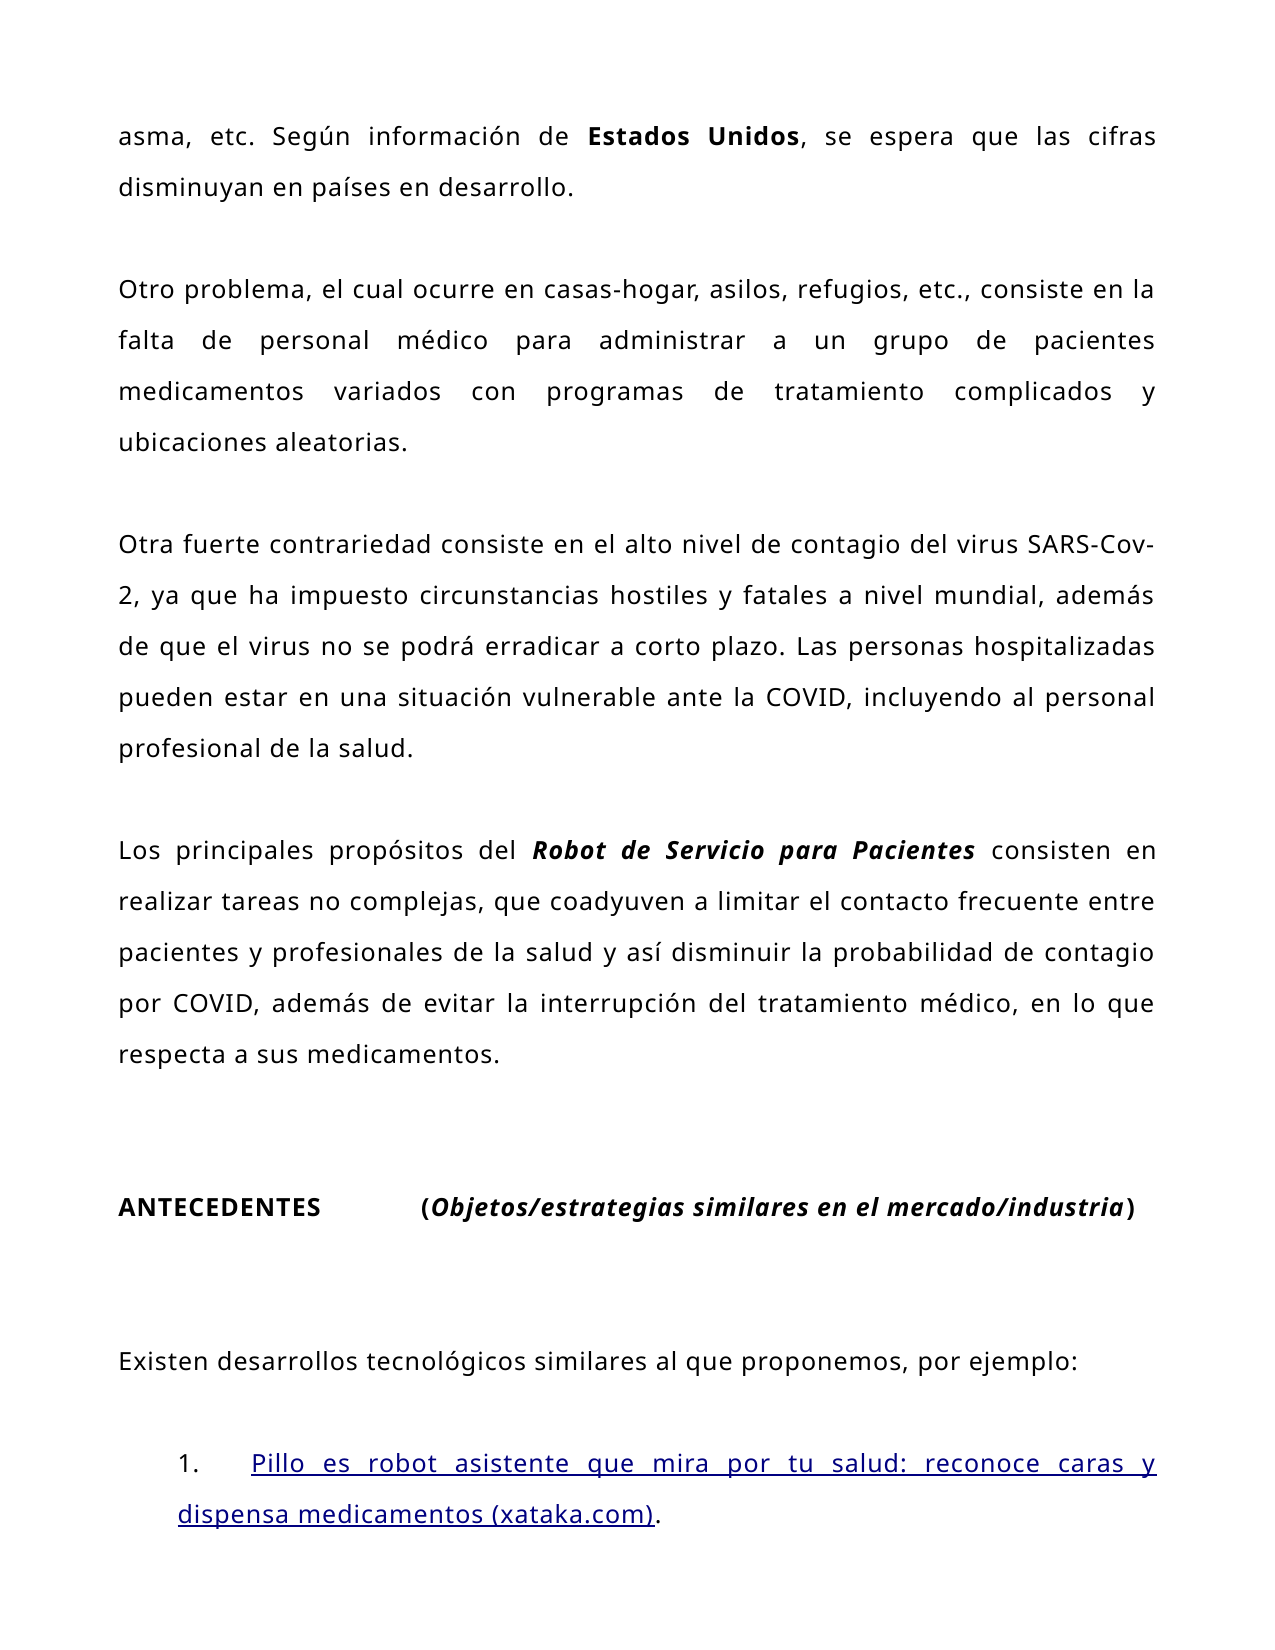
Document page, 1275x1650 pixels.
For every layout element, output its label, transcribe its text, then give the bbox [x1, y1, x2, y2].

text Otro problema, el cual ocurre en casas-hogar, asilos, refugios, etc., consiste en la falta de personal médico para administrar a un grupo de pacientes medicamentos variados con programas de tratamiento complicados y ubicaciones aleatorias. [118, 271, 1157, 458]
text Los principales propósitos del Robot de Servicio para Pacientes consisten en realizar tareas no complejas, que coadyuven a limitar el contacto frecuente entre pacientes y profesionales de la salud y así disminuir la probabilidad de contagio por COVID, además de evitar la interrupción del tratamiento médico, en lo que respecta a sus medicamentos. [118, 833, 1157, 1071]
text asma, etc. Según información de Estados Unidos, se espera que las cifras disminuyan en países en desarrollo. [118, 118, 1157, 203]
text ANTECEDENTES (Objetos/estrategias similares en el mercado/industria) [118, 1190, 1157, 1224]
text 1. Pillo es robot asistente que mira por tu salud: reconoce caras y dispensa medicamentos (xataka.com). [177, 1445, 1157, 1530]
text Otra fuerte contrariedad consiste en el alto nivel de contagio del virus SARS-Cov-2, ya que ha impuesto circunstancias hostiles y fatales a nivel mundial, además de que el virus no se podrá erradicar a corto plazo. Las personas hospitalizadas pueden estar en una situación vulnerable ante la COVID, incluyendo al personal profesional de la salud. [118, 526, 1157, 765]
text Existen desarrollos tecnológicos similares al que proponemos, por ejemplo: [118, 1343, 1157, 1377]
